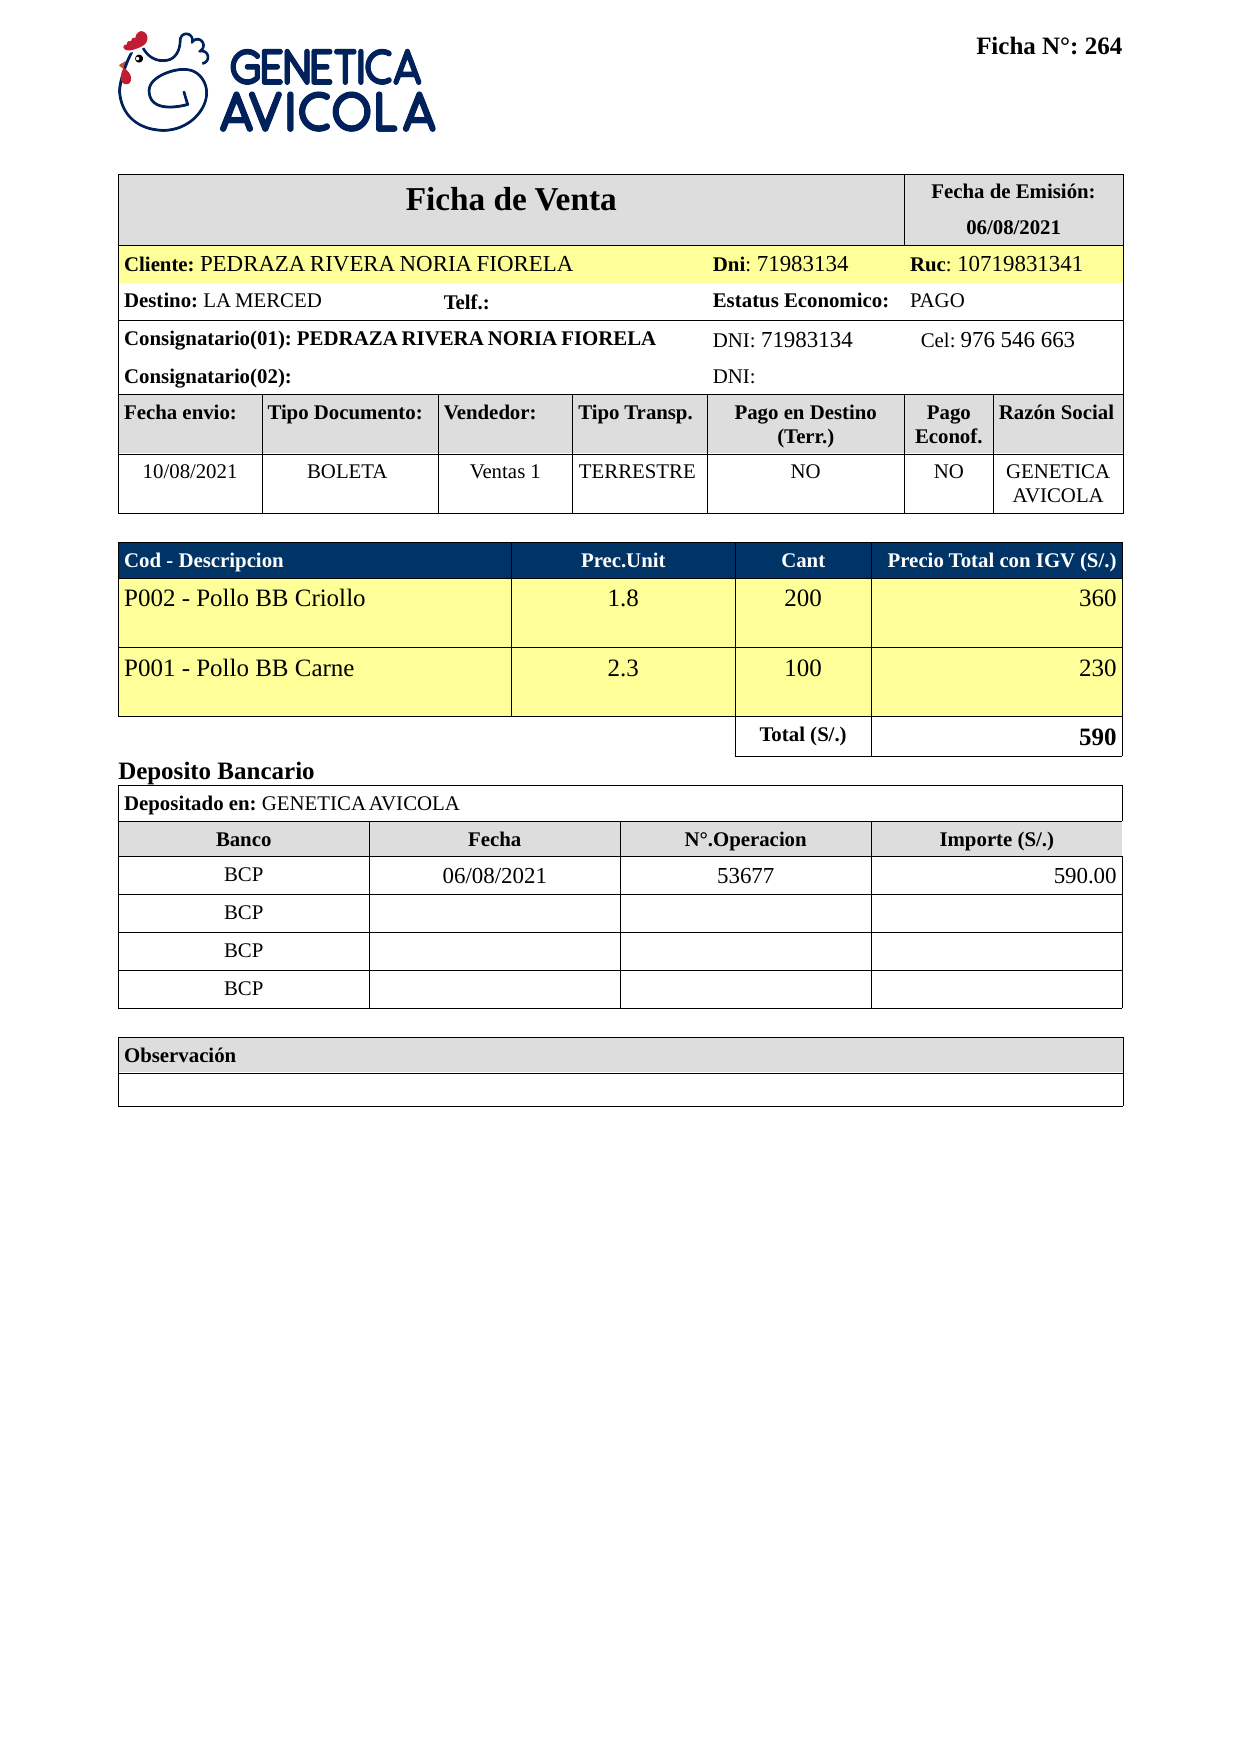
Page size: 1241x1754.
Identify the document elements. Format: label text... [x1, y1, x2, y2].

table_cell Fecha envio: [119, 395, 262, 453]
table_header Cant [736, 543, 871, 578]
table_cell BCP [119, 895, 369, 932]
table_cell NO [905, 455, 993, 513]
picture [118, 31, 436, 132]
table_cell TERRESTRE [573, 455, 707, 513]
table_cell NO [708, 455, 904, 513]
table_cell GENETICA AVICOLA [994, 455, 1123, 513]
text Deposito Bancario [118, 756, 1122, 785]
table_cell DNI: 71983134 [707, 321, 915, 358]
table_cell [872, 933, 1122, 970]
table_cell [511, 717, 735, 756]
table_cell Razón Social [994, 395, 1123, 453]
table_header Observación [119, 1038, 1123, 1072]
table_cell BCP [119, 971, 369, 1008]
table_cell P002 - Pollo BB Criollo [119, 579, 511, 647]
table_cell [119, 1074, 1123, 1106]
table_cell Ruc: 10719831341 [904, 246, 1123, 283]
table_cell DNI: [707, 358, 1123, 394]
table_cell Tipo Documento: [263, 395, 438, 453]
table_cell [118, 717, 511, 756]
table_cell Fecha [370, 822, 620, 856]
table_cell Pago Econof. [905, 395, 993, 453]
table_cell Telf.: [438, 283, 707, 320]
table_cell Banco [119, 822, 369, 856]
table_cell P001 - Pollo BB Carne [119, 648, 511, 716]
table_cell 06/08/2021 [905, 209, 1123, 245]
table_cell 590.00 [872, 857, 1122, 894]
table_cell N°.Operacion [621, 822, 871, 856]
table_cell Pago en Destino (Terr.) [708, 395, 904, 453]
table_header Ficha de Venta [119, 175, 904, 245]
table_cell [621, 933, 871, 970]
table_cell BOLETA [263, 455, 438, 513]
table_cell Consignatario(01): PEDRAZA RIVERA NORIA FIORELA [119, 321, 707, 358]
table_cell PAGO [904, 283, 1123, 320]
table_cell 100 [736, 648, 871, 716]
table_cell 230 [872, 648, 1122, 716]
table_cell [370, 971, 620, 1008]
table_cell [872, 895, 1122, 932]
table_cell [370, 933, 620, 970]
table_cell Cel: 976 546 663 [915, 321, 1123, 358]
table_cell Vendedor: [439, 395, 572, 453]
table_cell Destino: LA MERCED [119, 283, 438, 320]
table_cell BCP [119, 857, 369, 894]
table_header Prec.Unit [512, 543, 735, 578]
table_cell 360 [872, 579, 1122, 647]
table_cell Tipo Transp. [573, 395, 707, 453]
table_header Fecha de Emisión: [905, 175, 1123, 209]
table_cell 53677 [621, 857, 871, 894]
table_header Cod - Descripcion [119, 543, 511, 578]
table_cell 06/08/2021 [370, 857, 620, 894]
table_cell [872, 971, 1122, 1008]
table_header Depositado en: GENETICA AVICOLA [119, 786, 1122, 821]
table_cell BCP [119, 933, 369, 970]
table_cell 2.3 [512, 648, 735, 716]
table_cell Estatus Economico: [707, 283, 904, 320]
table_cell Importe (S/.) [872, 822, 1122, 856]
table_cell 590 [872, 717, 1122, 756]
table_cell 1.8 [512, 579, 735, 647]
table_cell [370, 895, 620, 932]
table_cell Consignatario(02): [119, 358, 707, 394]
table_cell [621, 895, 871, 932]
table_cell Ventas 1 [439, 455, 572, 513]
table_cell Dni: 71983134 [707, 246, 904, 283]
table_cell 200 [736, 579, 871, 647]
table_cell [621, 971, 871, 1008]
table_cell Cliente: PEDRAZA RIVERA NORIA FIORELA [119, 246, 707, 283]
table_cell 10/08/2021 [119, 455, 262, 513]
table_cell Total (S/.) [736, 717, 871, 756]
table_header Precio Total con IGV (S/.) [872, 543, 1122, 578]
